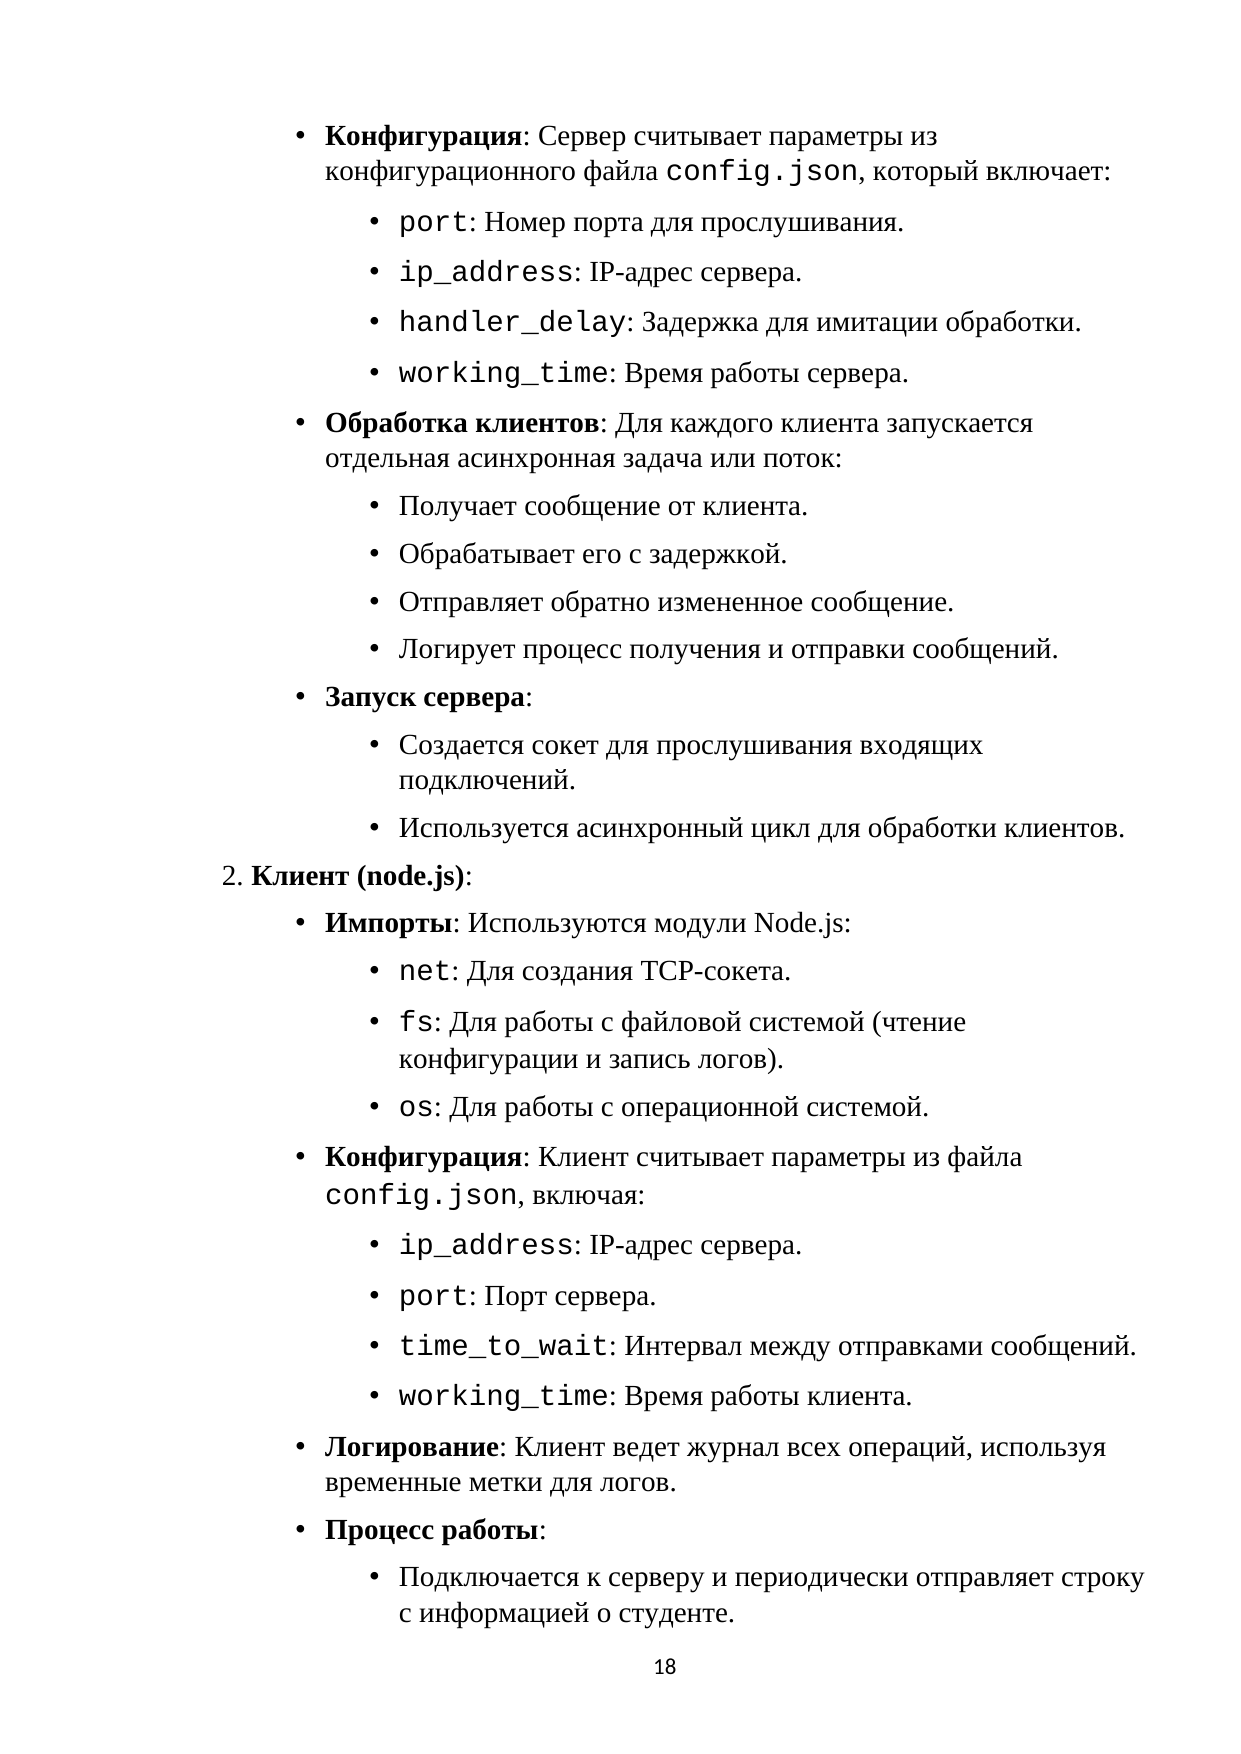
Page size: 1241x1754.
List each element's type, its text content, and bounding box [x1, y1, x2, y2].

list Конфигурация: Клиент считывает параметры из файла config.json, включая: [295, 1139, 1152, 1213]
list net: Для создания TCP-сокета. [369, 953, 1152, 989]
list Подключается к серверу и периодически отправляет строку с информацией о студенте. [369, 1559, 1152, 1628]
list ip_address: IP-адрес сервера. [369, 254, 1152, 290]
list working_time: Время работы сервера. [369, 355, 1152, 391]
list Получает сообщение от клиента. [369, 488, 1152, 522]
list Используется асинхронный цикл для обработки клиентов. [369, 810, 1152, 844]
list os: Для работы с операционной системой. [369, 1089, 1152, 1125]
list Отправляет обратно измененное сообщение. [369, 584, 1152, 617]
list Логирует процесс получения и отправки сообщений. [369, 631, 1152, 665]
list Логирование: Клиент ведет журнал всех операций, используя временные метки для логов. [295, 1429, 1152, 1498]
list Создается сокет для прослушивания входящих подключений. [369, 727, 1152, 796]
list fs: Для работы с файловой системой (чтение конфигурации и запись логов). [369, 1004, 1152, 1075]
list working_time: Время работы клиента. [369, 1378, 1152, 1414]
list port: Порт сервера. [369, 1278, 1152, 1314]
list Процесс работы: [295, 1512, 1152, 1545]
list Обработка клиентов: Для каждого клиента запускается отдельная асинхронная задача или поток: [295, 405, 1152, 474]
list Конфигурация: Сервер считывает параметры из конфигурационного файла config.json, который включает: [295, 118, 1152, 189]
list Импорты: Используются модули Node.js: [295, 906, 1152, 939]
list Запуск сервера: [295, 679, 1152, 713]
list Обрабатывает его с задержкой. [369, 536, 1152, 569]
list port: Номер порта для прослушивания. [369, 204, 1152, 240]
list handler_delay: Задержка для имитации обработки. [369, 304, 1152, 340]
list Клиент (node.js): [222, 858, 1152, 891]
list time_to_wait: Интервал между отправками сообщений. [369, 1328, 1152, 1364]
list ip_address: IP-адрес сервера. [369, 1227, 1152, 1263]
